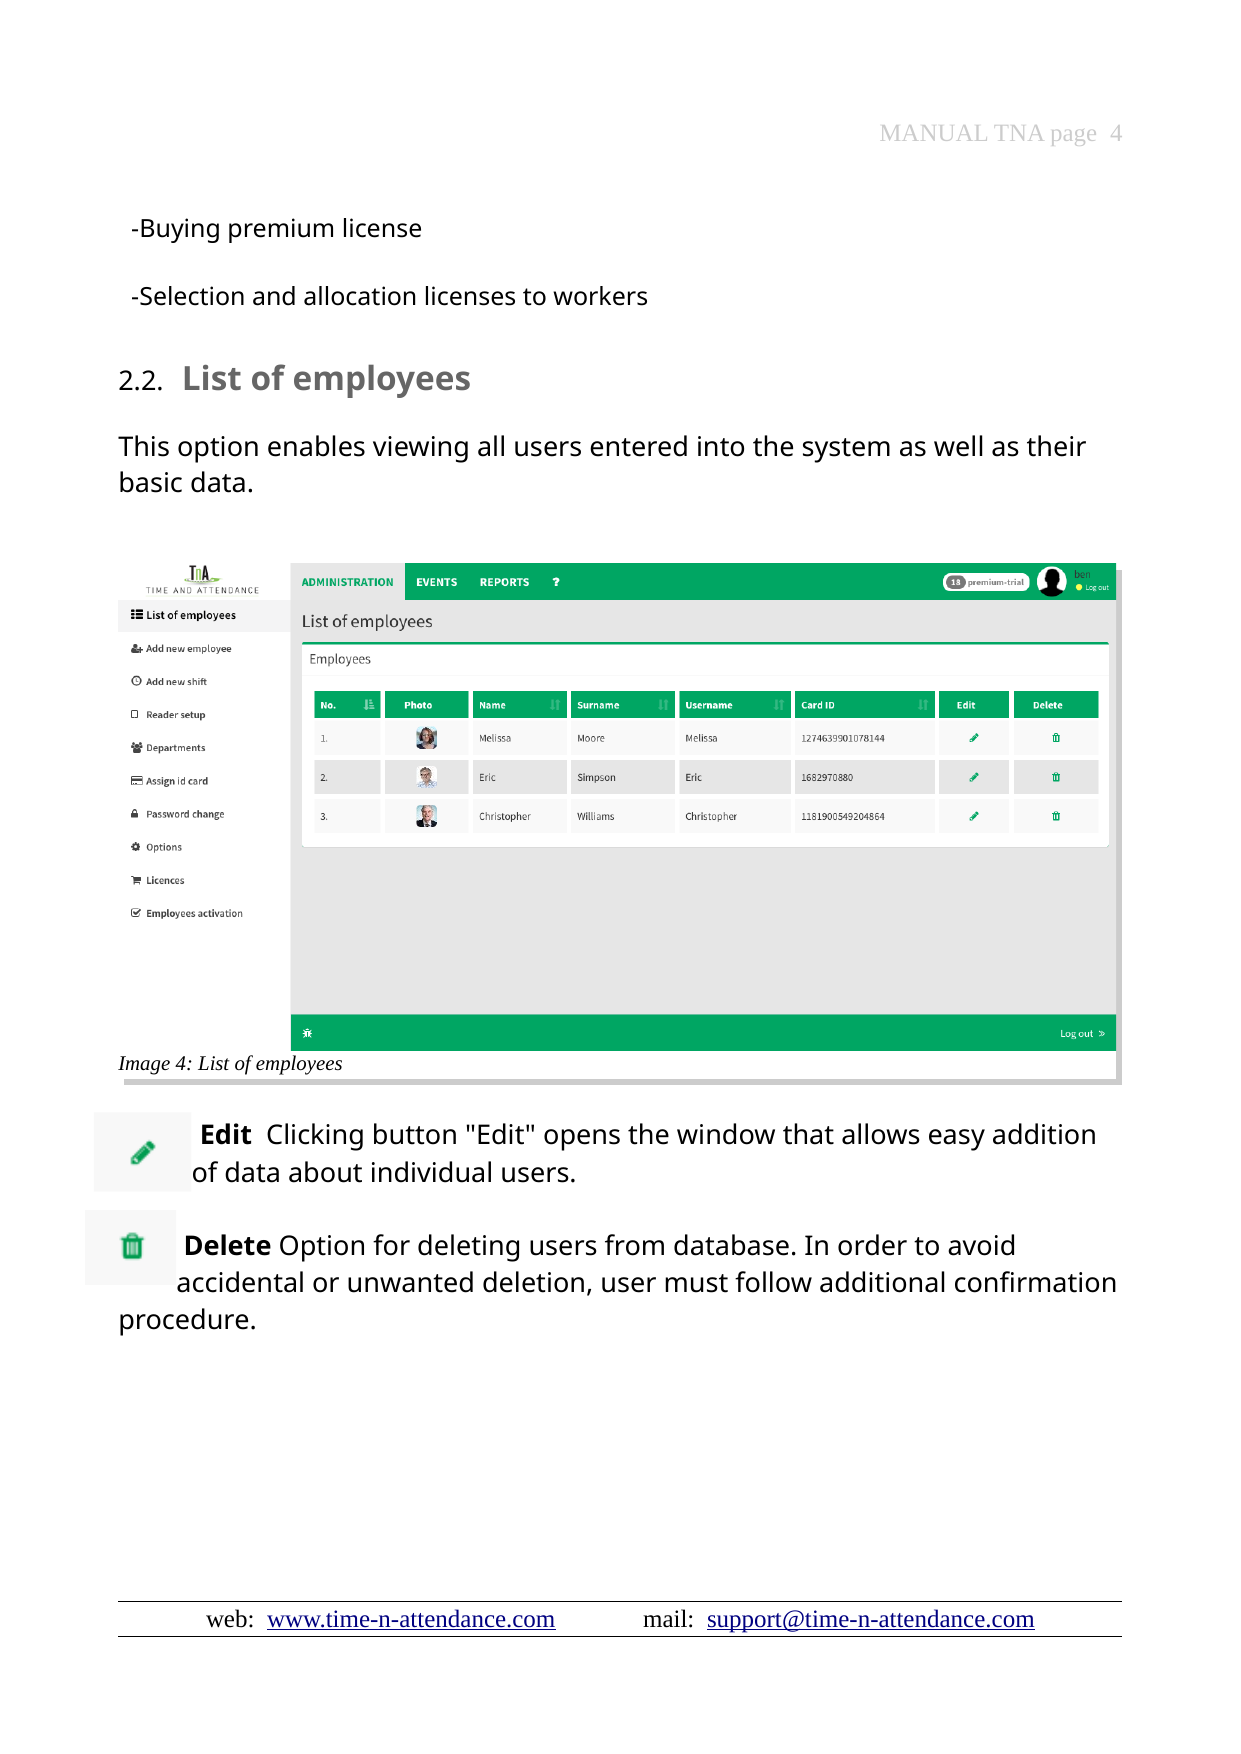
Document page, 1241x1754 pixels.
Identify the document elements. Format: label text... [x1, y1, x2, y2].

text -Buying premium license [118, 210, 1122, 244]
picture [85, 1210, 177, 1285]
text 2.2. List of employees [118, 355, 1122, 401]
text Delete Option for deleting users from database. In order to avoid accidental or unwanted deletion, user must follow additional confirmation procedure. [118, 1226, 1122, 1337]
text Edit Clicking button "Edit" opens the window that allows easy addition of data about individual users. [192, 1111, 1122, 1191]
picture [118, 563, 1117, 1051]
picture [93, 1111, 192, 1197]
text -Selection and allocation licenses to workers [118, 278, 1122, 313]
text Image 4: List of employees [118, 1051, 1116, 1075]
text This option enables viewing all users entered into the system as well as their basic data. [118, 427, 1122, 501]
